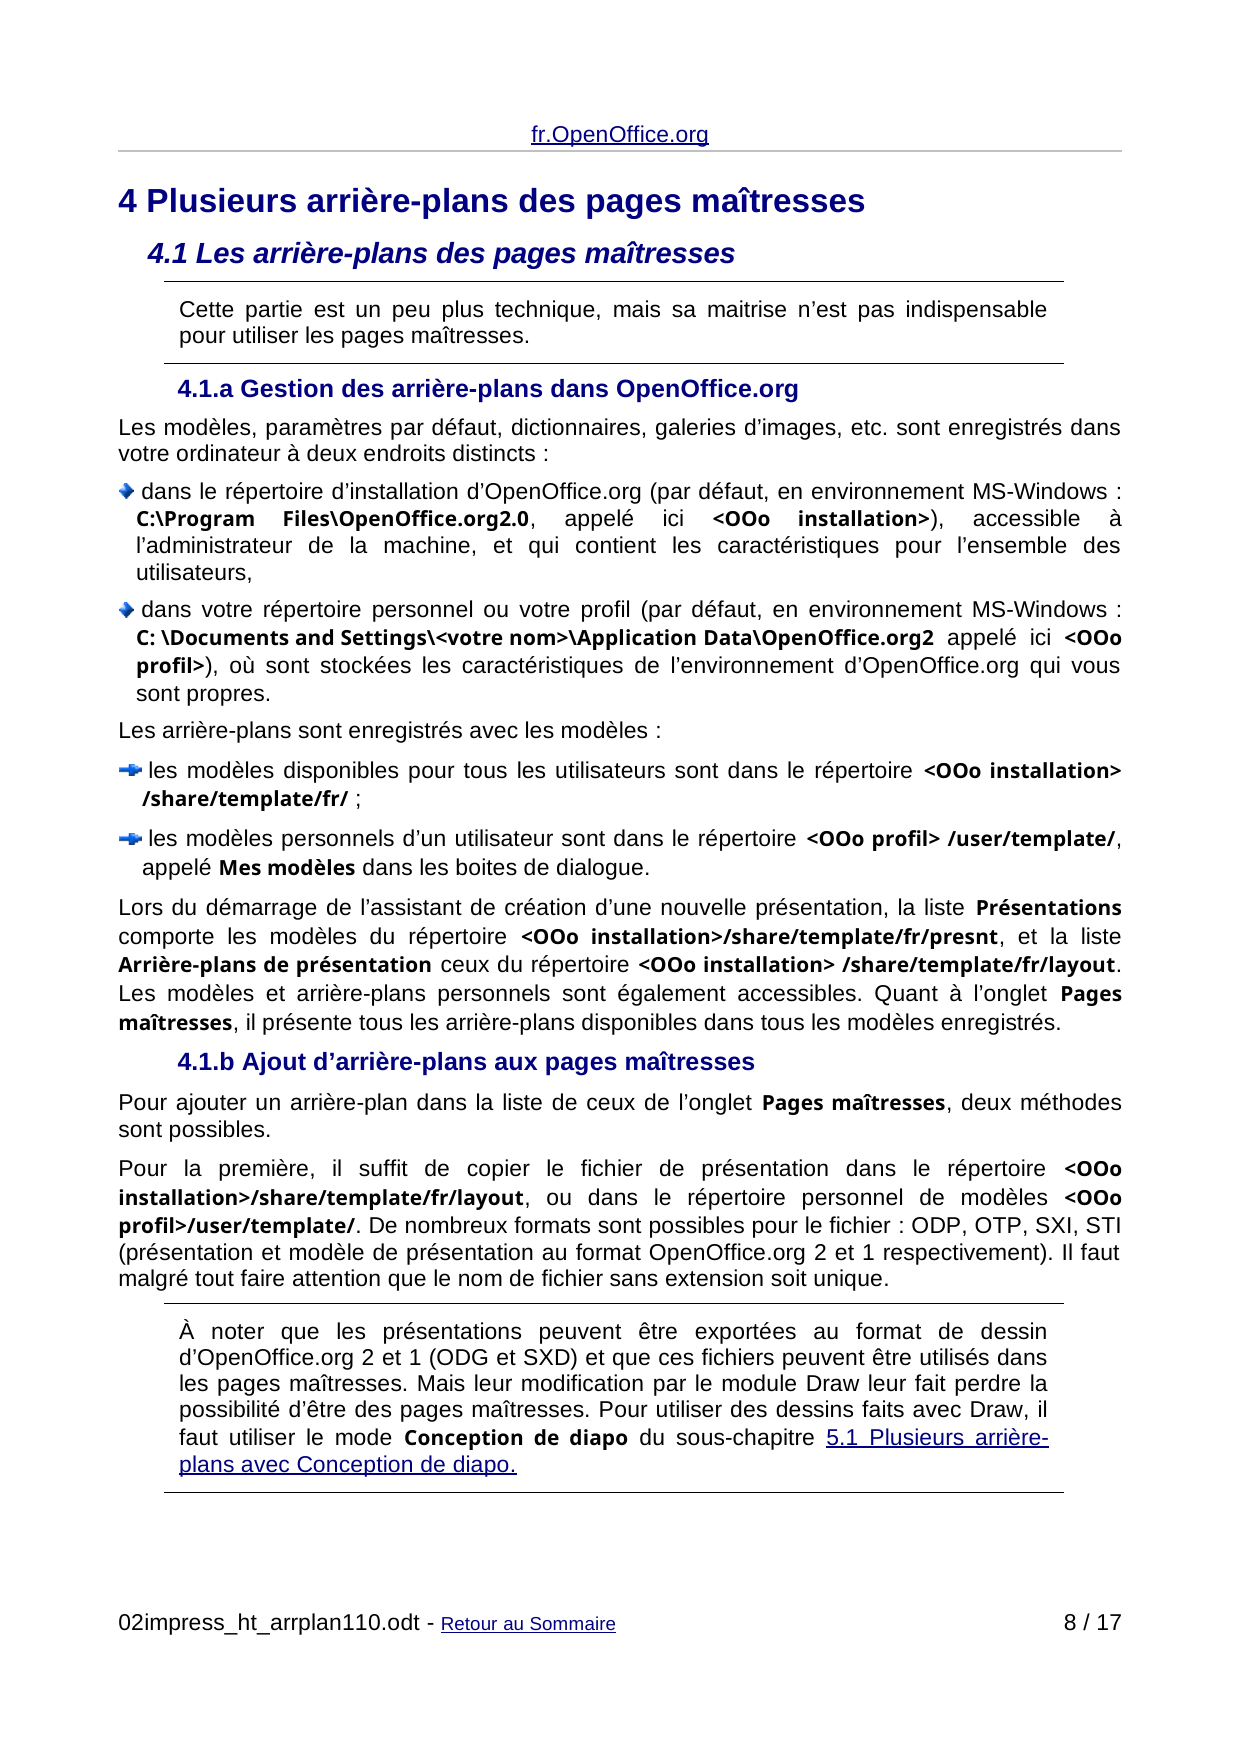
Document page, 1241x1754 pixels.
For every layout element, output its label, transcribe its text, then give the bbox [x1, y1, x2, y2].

list les modèles disponibles pour tous les utilisateurs sont dans le répertoire <OOo installation> /share/template/fr/ ; [118, 756, 1122, 813]
list dans votre répertoire personnel ou votre profil (par défaut, en environnement MS-Windows : C: \Documents and Settings\<votre nom>\Application Data\OpenOffice.org2 appelé ici <OOo profil>), où sont stockées les caractéristiques de l’environnement d’OpenOffice.org qui vous sont propres. [118, 597, 1122, 706]
picture [119, 602, 134, 618]
text À noter que les présentations peuvent être exportées au format de dessin d’OpenOffice.org 2 et 1 (ODG et SXD) et que ces fichiers peuvent être utilisés dans les pages maîtresses. Mais leur modification par le module Draw leur fait perdre la possibilité d’être des pages maîtresses. Pour utiliser des dessins faits avec Draw, il faut utiliser le mode Conception de diapo du sous-chapitre 5.1 Plusieurs arrière-plans avec Conception de diapo. [164, 1304, 1064, 1492]
text Pour ajouter un arrière-plan dans la liste de ceux de l’onglet Pages maîtresses, deux méthodes sont possibles. [118, 1087, 1122, 1142]
subtitle Les arrière-plans des pages maîtresses [148, 237, 1122, 269]
text Cette partie est un peu plus technique, mais sa maitrise n’est pas indispensable pour utiliser les pages maîtresses. [164, 282, 1064, 363]
picture [119, 833, 142, 845]
subtitle Gestion des arrière-plans dans OpenOffice.org [177, 375, 1122, 403]
picture [119, 483, 134, 499]
picture [119, 764, 142, 776]
text Lors du démarrage de l’assistant de création d’une nouvelle présentation, la liste Présentations comporte les modèles du répertoire <OOo installation>/share/template/fr/presnt, et la liste Arrière-plans de présentation ceux du répertoire <OOo installation> /share/template/fr/layout. Les modèles et arrière-plans personnels sont également accessibles. Quant à l’onglet Pages maîtresses, il présente tous les arrière-plans disponibles dans tous les modèles enregistrés. [118, 893, 1122, 1036]
subtitle Ajout d’arrière-plans aux pages maîtresses [177, 1048, 1122, 1076]
text Les arrière-plans sont enregistrés avec les modèles : [118, 718, 1122, 744]
text Les modèles, paramètres par défaut, dictionnaires, galeries d’images, etc. sont enregistrés dans votre ordinateur à deux endroits distincts : [118, 414, 1122, 467]
list dans le répertoire d’installation d’OpenOffice.org (par défaut, en environnement MS-Windows : C:\Program Files\OpenOffice.org2.0, appelé ici <OOo installation>), accessible à l’administrateur de la machine, et qui contient les caractéristiques pour l’ensemble des utilisateurs, [118, 478, 1122, 585]
list les modèles personnels d’un utilisateur sont dans le répertoire <OOo profil> /user/template/, appelé Mes modèles dans les boites de dialogue. [118, 824, 1122, 881]
text Pour la première, il suffit de copier le fichier de présentation dans le répertoire <OOo installation>/share/template/fr/layout, ou dans le répertoire personnel de modèles <OOo profil>/user/template/. De nombreux formats sont possibles pour le fichier : ODP, OTP, SXI, STI (présentation et modèle de présentation au format OpenOffice.org 2 et 1 respectivement). Il faut malgré tout faire attention que le nom de fichier sans extension soit unique. [118, 1154, 1122, 1292]
subtitle Plusieurs arrière-plans des pages maîtresses [118, 182, 1122, 219]
